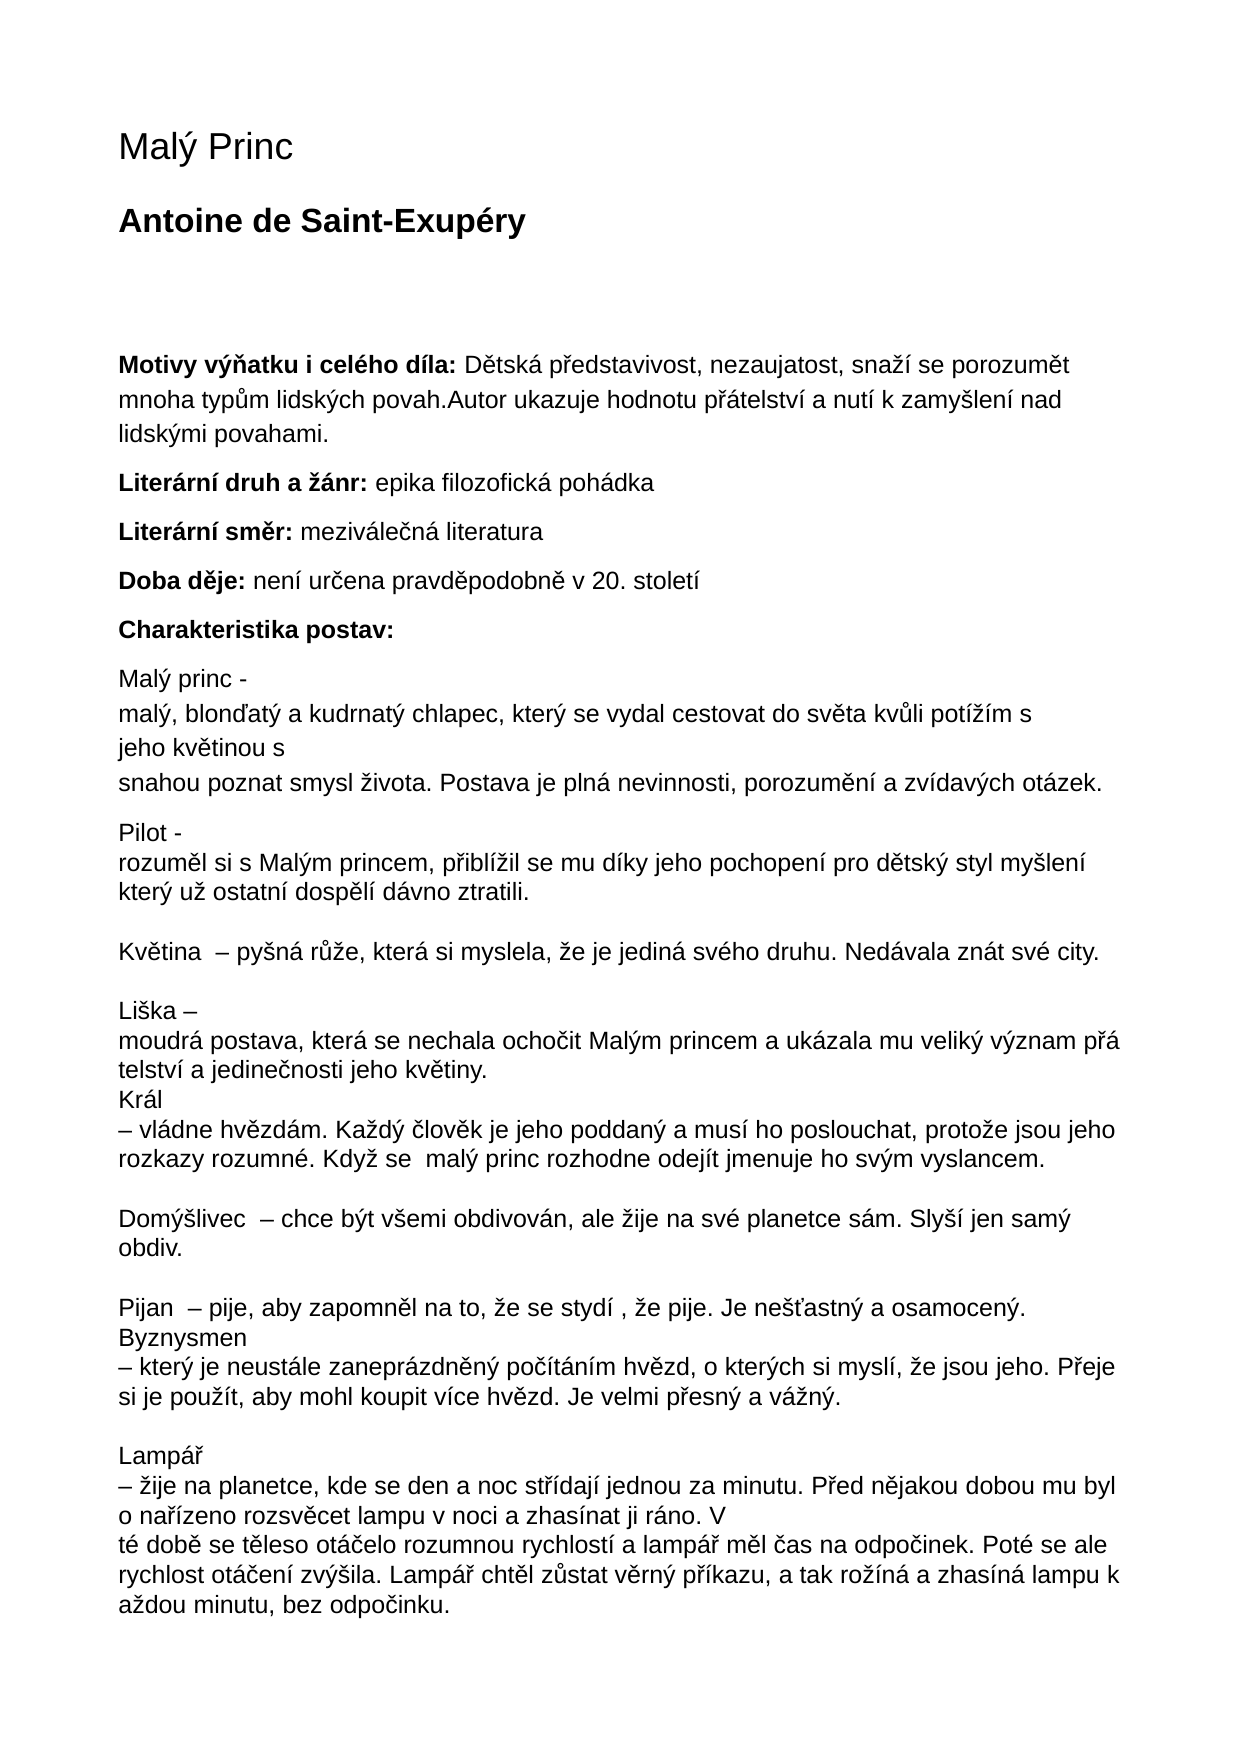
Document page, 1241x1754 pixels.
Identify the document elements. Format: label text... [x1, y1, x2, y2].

text Doba děje: není určena pravděpodobně v 20. století [118, 566, 1122, 595]
text Literární druh a žánr: epika filozofická pohádka [118, 468, 1122, 497]
text Král – vládne hvězdám. Každý člověk je jeho poddaný a musí ho poslouchat, protože jsou jeho rozkazy rozumné. Když se malý princ rozhodne odejít jmenuje ho svým vyslancem. [118, 1084, 1122, 1173]
text Lampář – žije na planetce, kde se den a noc střídají jednou za minutu. Před nějakou dobou mu bylo nařízeno rozsvěcet lampu v noci a zhasínat ji ráno. V té době se těleso otáčelo rozumnou rychlostí a lampář měl čas na odpočinek. Poté se ale rychlost otáčení zvýšila. Lampář chtěl zůstat věrný příkazu, a tak rožíná a zhasíná lampu každou minutu, bez odpočinku. [118, 1440, 1122, 1618]
text rozuměl si s Malým princem, přiblížil se mu díky jeho pochopení pro dětský styl myšlení [118, 847, 1122, 876]
text Pijan – pije, aby zapomněl na to, že se stydí , že pije. Je nešťastný a osamocený. [118, 1292, 1122, 1322]
text Květina – pyšná růže, která si myslela, že je jediná svého druhu. Nedávala znát své city. [118, 936, 1122, 965]
text obdiv. [118, 1232, 1122, 1262]
text Literární směr: meziválečná literatura [118, 517, 1122, 546]
text Motivy výňatku i celého díla: Dětská představivost, nezaujatost, snaží se porozumět mnoha typům lidských povah.Autor ukazuje hodnotu přátelství a nutí k zamyšlení nad lidskými povahami. [118, 350, 1122, 448]
text Charakteristika postav: [118, 615, 1122, 644]
subtitle Malý Princ [118, 124, 1122, 167]
subtitle Antoine de Saint-Exupéry [118, 201, 1122, 239]
text Byznysmen – který je neustále zaneprázdněný počítáním hvězd, o kterých si myslí, že jsou jeho. Přeje si je použít, aby mohl koupit více hvězd. Je velmi přesný a vážný. [118, 1322, 1122, 1411]
text Domýšlivec – chce být všemi obdivován, ale žije na své planetce sám. Slyší jen samý [118, 1203, 1122, 1232]
text který už ostatní dospělí dávno ztratili. [118, 876, 1122, 906]
text Malý princ - malý, blonďatý a kudrnatý chlapec, který se vydal cestovat do světa kvůli potížím s jeho květinou s snahou poznat smysl života. Postava je plná nevinnosti, porozumění a zvídavých otázek. [118, 664, 1122, 797]
text Pilot - [118, 817, 1122, 847]
text Liška – moudrá postava, která se nechala ochočit Malým princem a ukázala mu veliký význam přátelství a jedinečnosti jeho květiny. [118, 995, 1122, 1084]
